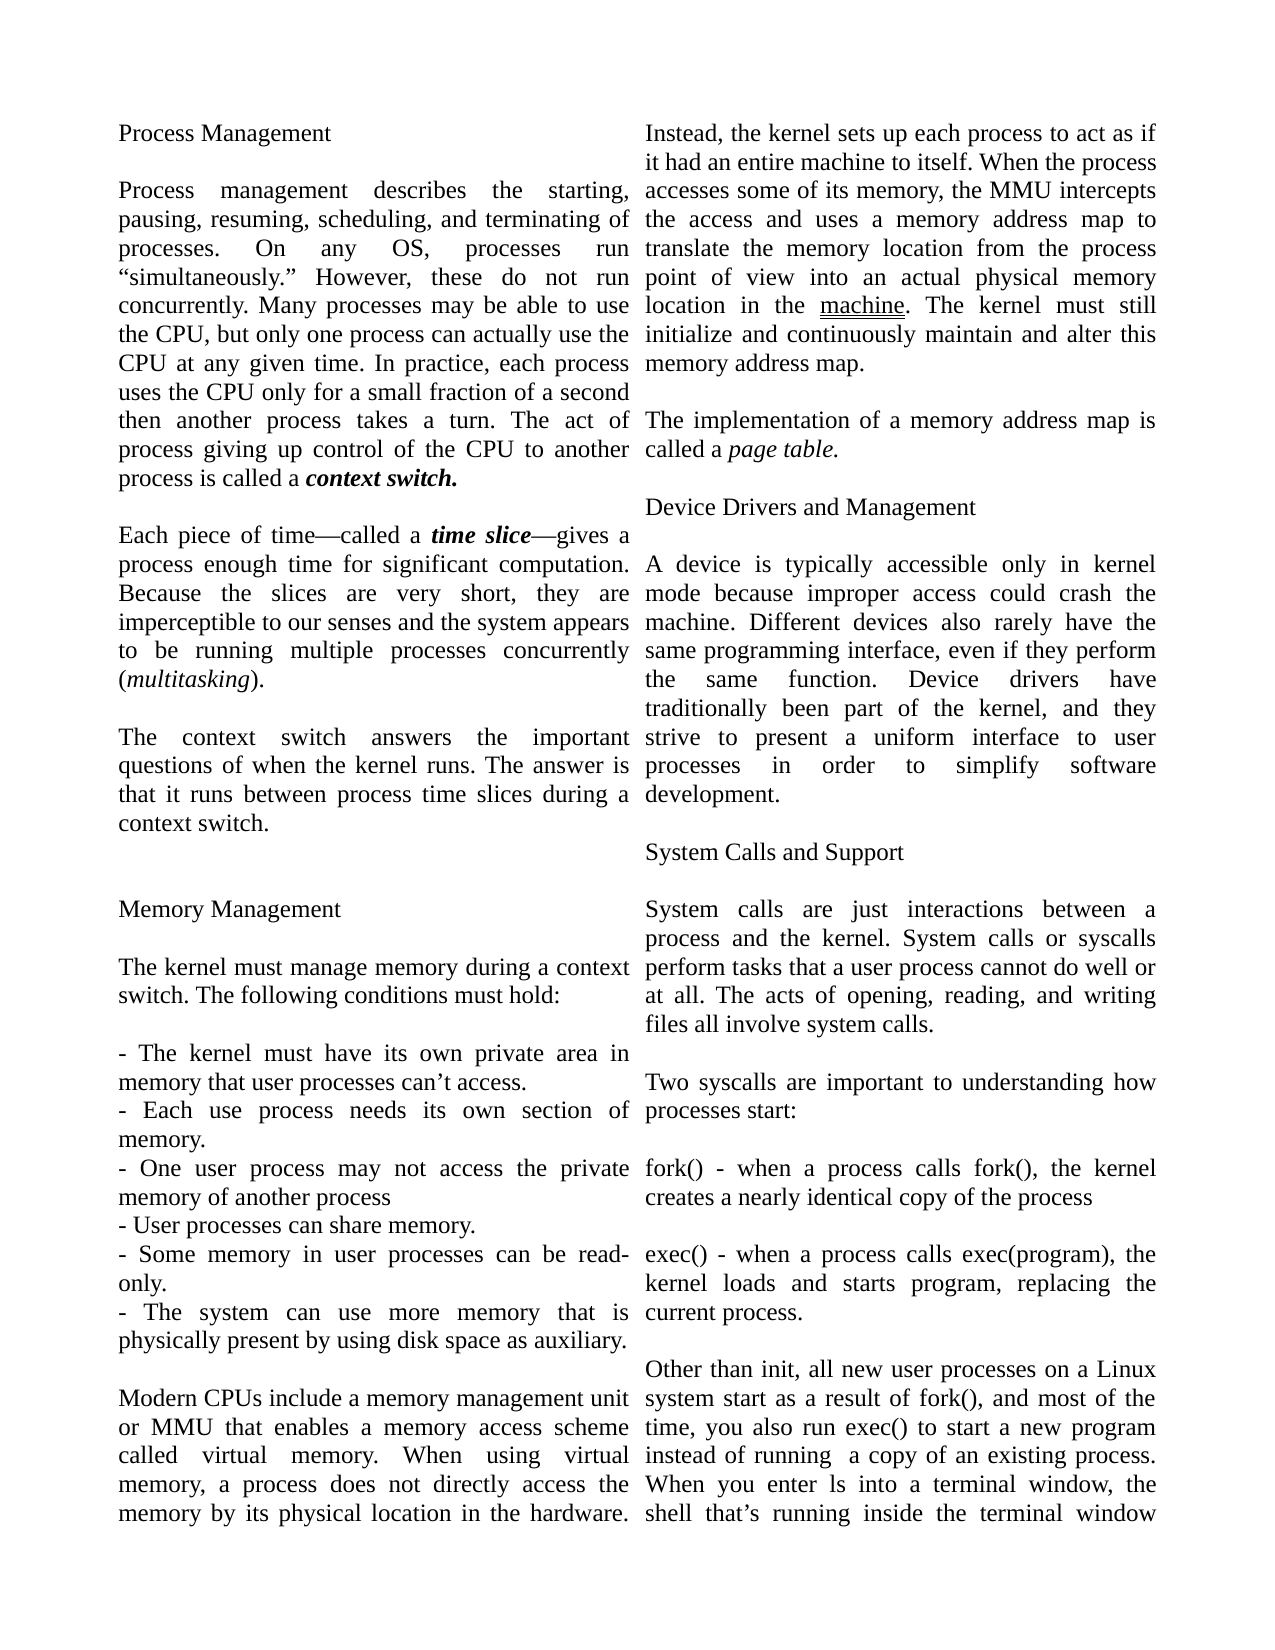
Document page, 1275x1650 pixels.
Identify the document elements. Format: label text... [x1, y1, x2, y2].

text exec() - when a process calls exec(program), the kernel loads and starts program, replacing the current process. [645, 1239, 1157, 1326]
text Each piece of time—called a time slice—gives a process enough time for significant computation. Because the slices are very short, they are imperceptible to our senses and the system appears to be running multiple processes concurrently (multitasking). [118, 521, 630, 693]
text Instead, the kernel sets up each process to act as if it had an entire machine to itself. When the process accesses some of its memory, the MMU intercepts the access and uses a memory address map to translate the memory location from the process point of view into an actual physical memory location in the machine. The kernel must still initialize and continuously maintain and alter this memory address map. [645, 118, 1157, 377]
text System calls are just interactions between a process and the kernel. System calls or syscalls perform tasks that a user process cannot do well or at all. The acts of opening, reading, and writing files all involve system calls. [645, 894, 1157, 1038]
text - User processes can share memory. [118, 1211, 630, 1239]
text - Some memory in user processes can be read-only. [118, 1239, 630, 1297]
text - The system can use more memory that is physically present by using disk space as auxiliary. [118, 1297, 630, 1354]
text The implementation of a memory address map is called a page table. [645, 406, 1157, 463]
text fork() - when a process calls fork(), the kernel creates a nearly identical copy of the process [645, 1153, 1157, 1211]
text Process management describes the starting, pausing, resuming, scheduling, and terminating of processes. On any OS, processes run “simultaneously.” However, these do not run concurrently. Many processes may be able to use the CPU, but only one process can actually use the CPU at any given time. In practice, each process uses the CPU only for a small fraction of a second then another process takes a turn. The act of process giving up control of the CPU to another process is called a context switch. [118, 176, 630, 492]
text Modern CPUs include a memory management unit or MMU that enables a memory access scheme called virtual memory. When using virtual memory, a process does not directly access the memory by its physical location in the hardware. [118, 1383, 630, 1527]
text Other than init, all new user processes on a Linux system start as a result of fork(), and most of the time, you also run exec() to start a new program instead of running a copy of an existing process. When you enter ls into a terminal window, the shell that’s running inside the terminal window [645, 1354, 1157, 1527]
text Device Drivers and Management [645, 492, 1157, 521]
text - The kernel must have its own private area in memory that user processes can’t access. [118, 1038, 630, 1096]
text System Calls and Support [645, 837, 1157, 866]
text Process Management [118, 118, 630, 147]
text The kernel must manage memory during a context switch. The following conditions must hold: [118, 952, 630, 1009]
text A device is typically accessible only in kernel mode because improper access could crash the machine. Different devices also rarely have the same programming interface, even if they perform the same function. Device drivers have traditionally been part of the kernel, and they strive to present a uniform interface to user processes in order to simplify software development. [645, 549, 1157, 808]
text - One user process may not access the private memory of another process [118, 1153, 630, 1211]
text - Each use process needs its own section of memory. [118, 1096, 630, 1153]
text Memory Management [118, 894, 630, 923]
text The context switch answers the important questions of when the kernel runs. The answer is that it runs between process time slices during a context switch. [118, 722, 630, 837]
text Two syscalls are important to understanding how processes start: [645, 1067, 1157, 1124]
